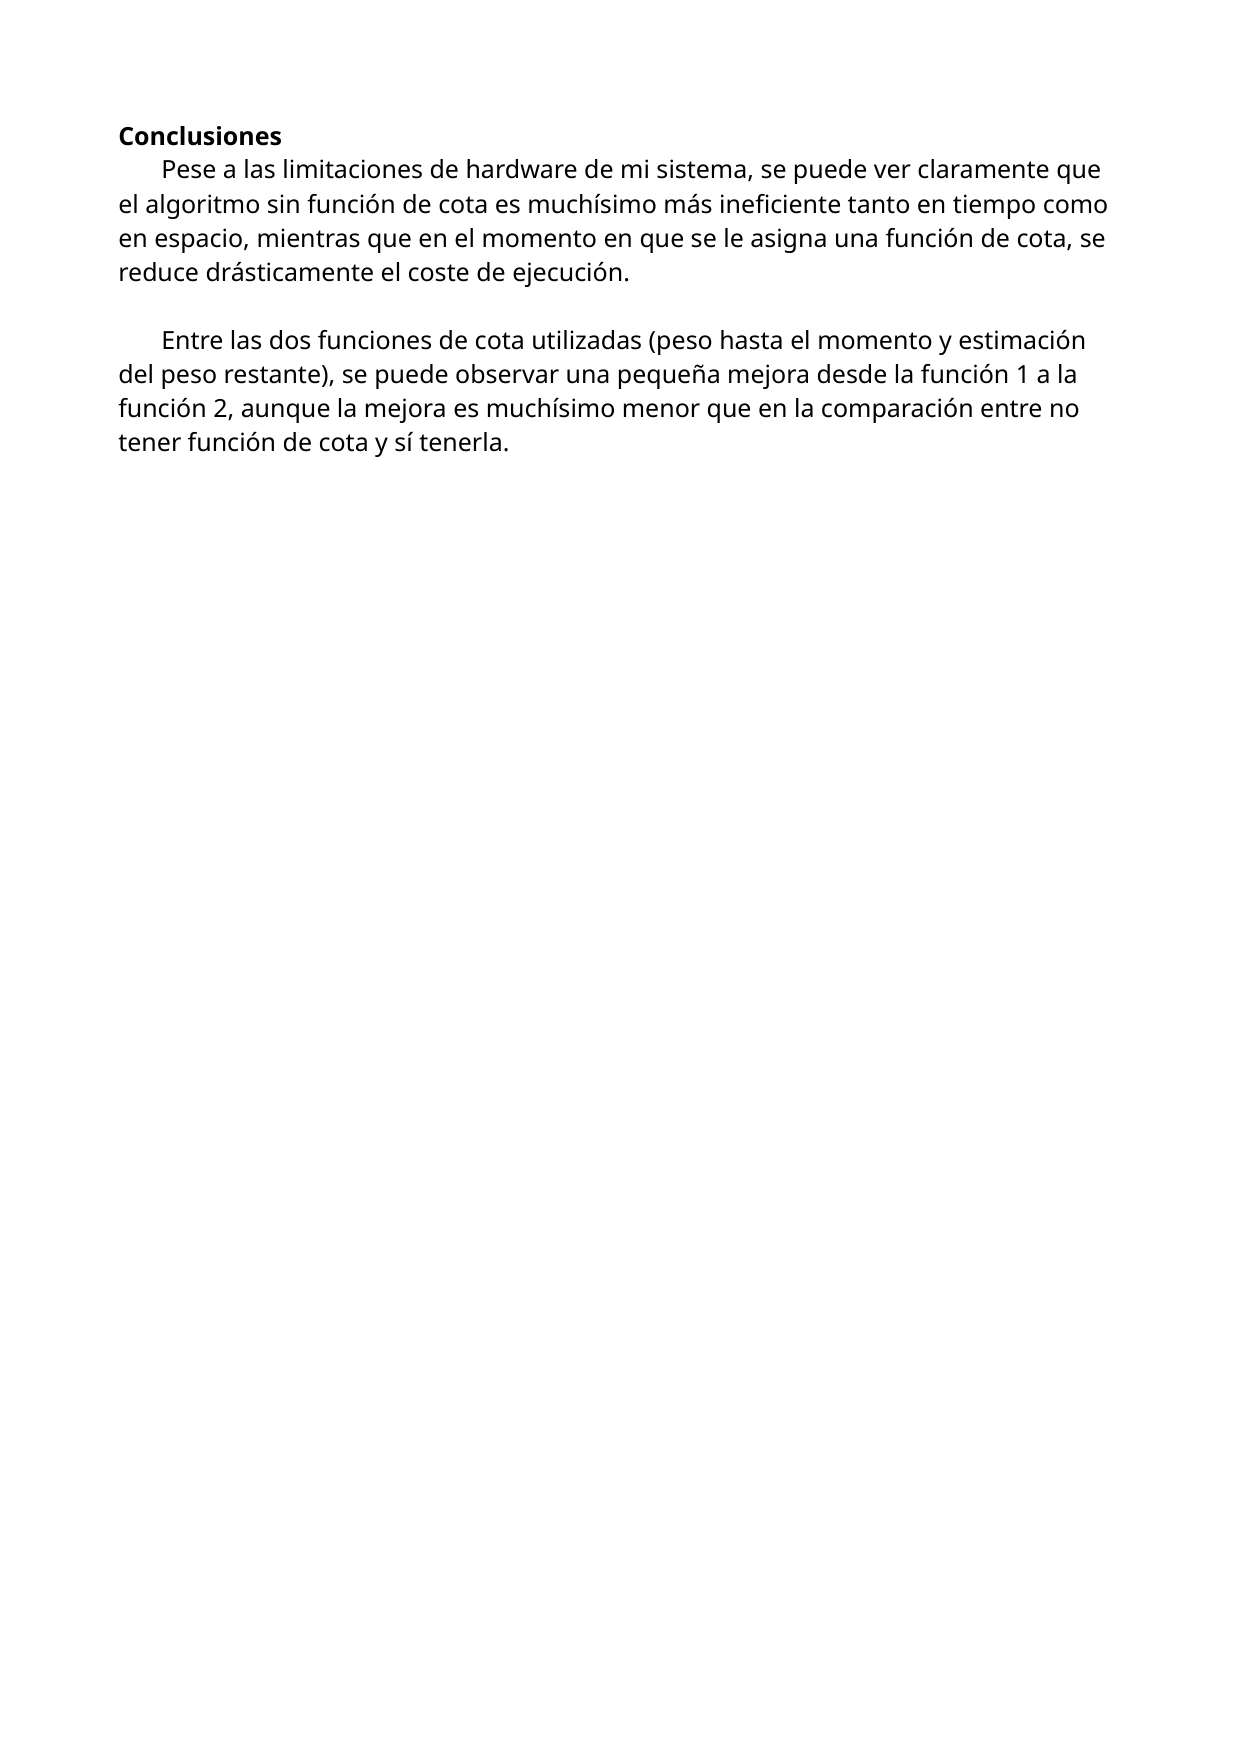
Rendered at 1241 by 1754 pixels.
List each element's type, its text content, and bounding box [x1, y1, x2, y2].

text Conclusiones [118, 118, 1122, 152]
text Entre las dos funciones de cota utilizadas (peso hasta el momento y estimación del peso restante), se puede observar una pequeña mejora desde la función 1 a la función 2, aunque la mejora es muchísimo menor que en la comparación entre no tener función de cota y sí tenerla. [118, 322, 1122, 459]
text Pese a las limitaciones de hardware de mi sistema, se puede ver claramente que el algoritmo sin función de cota es muchísimo más ineficiente tanto en tiempo como en espacio, mientras que en el momento en que se le asigna una función de cota, se reduce drásticamente el coste de ejecución. [118, 152, 1122, 288]
